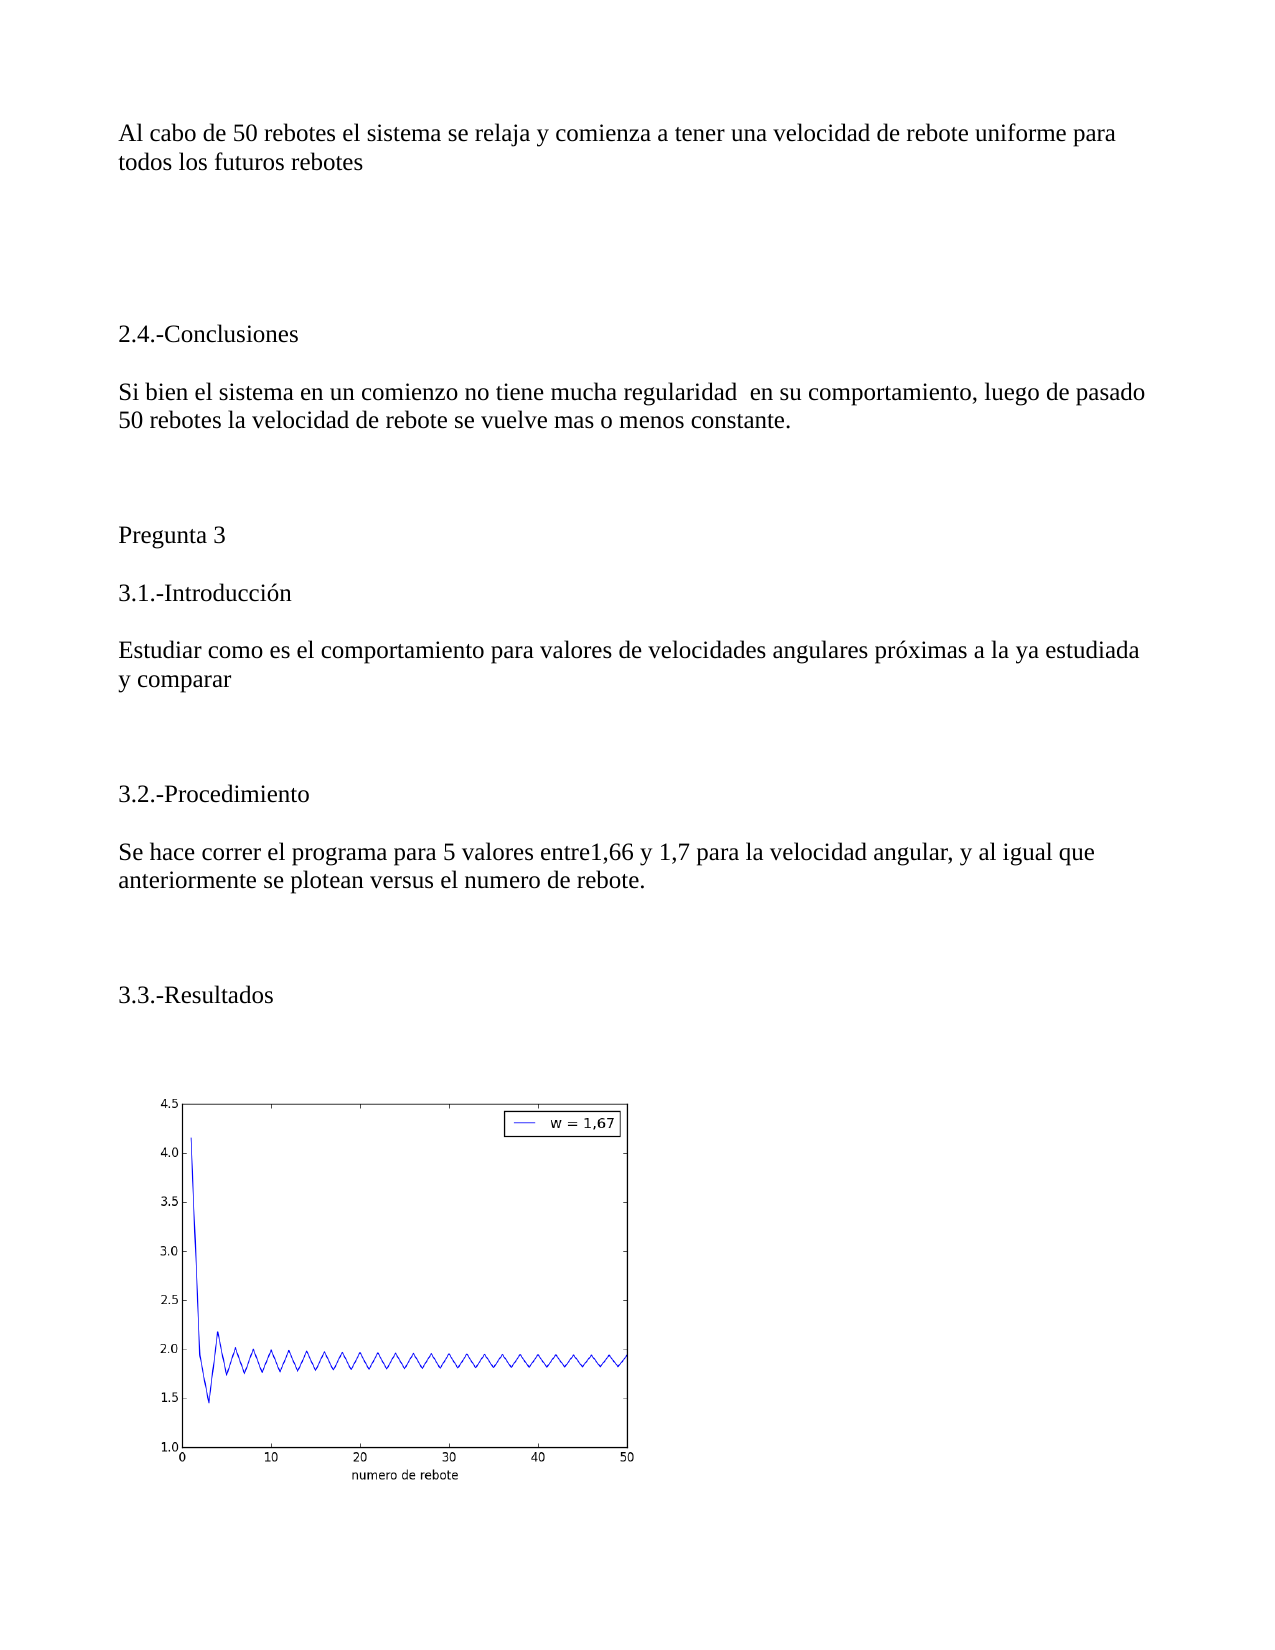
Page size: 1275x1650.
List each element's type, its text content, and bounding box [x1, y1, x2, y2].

text Pregunta 3 [118, 521, 1157, 549]
text 2.4.-Conclusiones [118, 319, 1157, 348]
picture [110, 1061, 684, 1490]
text 3.1.-Introducción [118, 578, 1157, 607]
text Estudiar como es el comportamiento para valores de velocidades angulares próximas a la ya estudiada y comparar [118, 636, 1157, 693]
text 3.3.-Resultados [118, 981, 1157, 1009]
text Se hace correr el programa para 5 valores entre1,66 y 1,7 para la velocidad angular, y al igual que anteriormente se plotean versus el numero de rebote. [118, 837, 1157, 894]
text Si bien el sistema en un comienzo no tiene mucha regularidad en su comportamiento, luego de pasado 50 rebotes la velocidad de rebote se vuelve mas o menos constante. [118, 377, 1157, 434]
text Al cabo de 50 rebotes el sistema se relaja y comienza a tener una velocidad de rebote uniforme para todos los futuros rebotes [118, 118, 1157, 176]
text 3.2.-Procedimiento [118, 779, 1157, 808]
